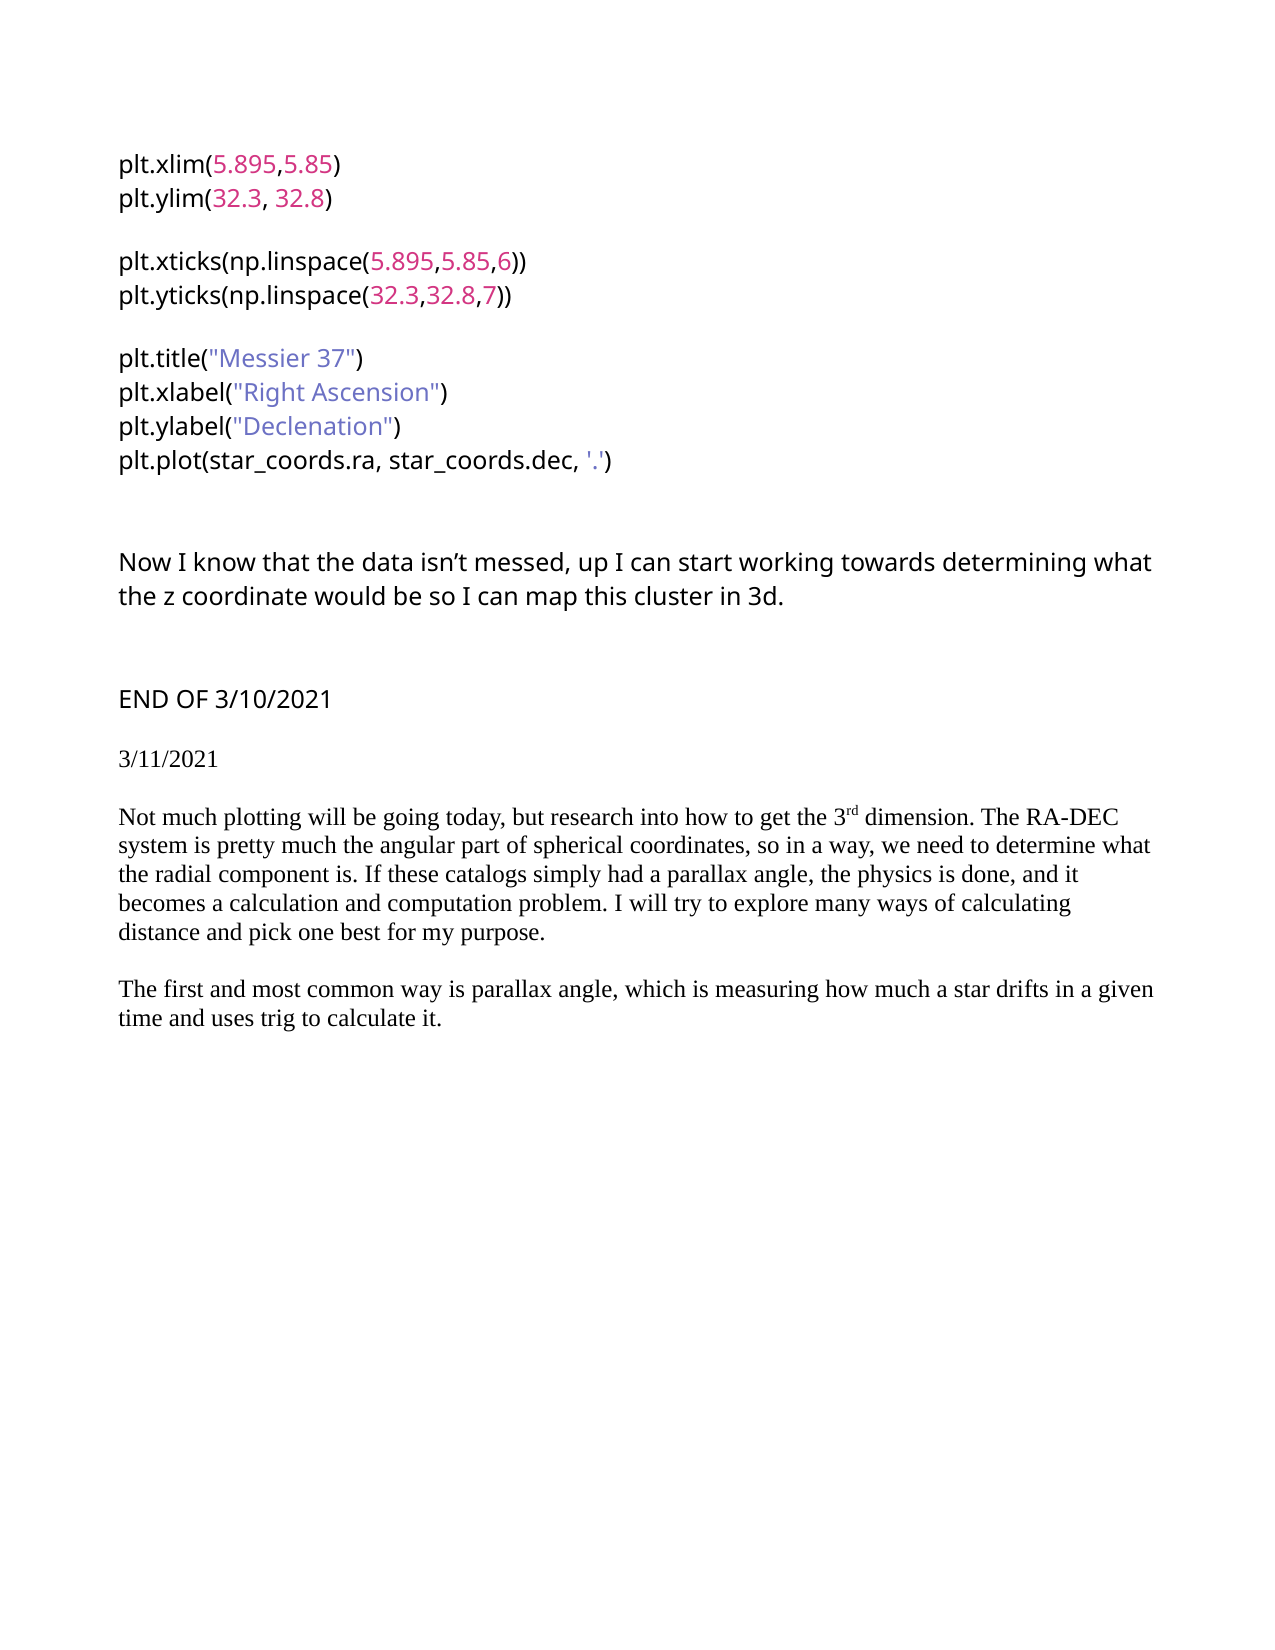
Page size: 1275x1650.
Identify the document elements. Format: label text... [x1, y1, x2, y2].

text Now I know that the data isn’t messed, up I can start working towards determining what the z coordinate would be so I can map this cluster in 3d. [118, 545, 1157, 613]
text plt.xlabel("Right Ascension") [118, 375, 1157, 409]
text The first and most common way is parallax angle, which is measuring how much a star drifts in a given time and uses trig to calculate it. [118, 974, 1157, 1032]
text plt.ylabel("Declenation") [118, 409, 1157, 443]
text plt.plot(star_coords.ra, star_coords.dec, '.') [118, 443, 1157, 477]
text plt.xlim(5.895,5.85) [118, 147, 1157, 181]
text END OF 3/10/2021 [118, 681, 1157, 715]
text plt.title("Messier 37") [118, 341, 1157, 375]
text Not much plotting will be going today, but research into how to get the 3rd dimension. The RA-DEC system is pretty much the angular part of spherical coordinates, so in a way, we need to determine what the radial component is. If these catalogs simply had a parallax angle, the physics is done, and it becomes a calculation and computation problem. I will try to explore many ways of calculating distance and pick one best for my purpose. [118, 802, 1157, 945]
text 3/11/2021 [118, 744, 1157, 773]
text plt.xticks(np.linspace(5.895,5.85,6)) [118, 244, 1157, 278]
text plt.ylim(32.3, 32.8) [118, 181, 1157, 215]
text plt.yticks(np.linspace(32.3,32.8,7)) [118, 278, 1157, 312]
